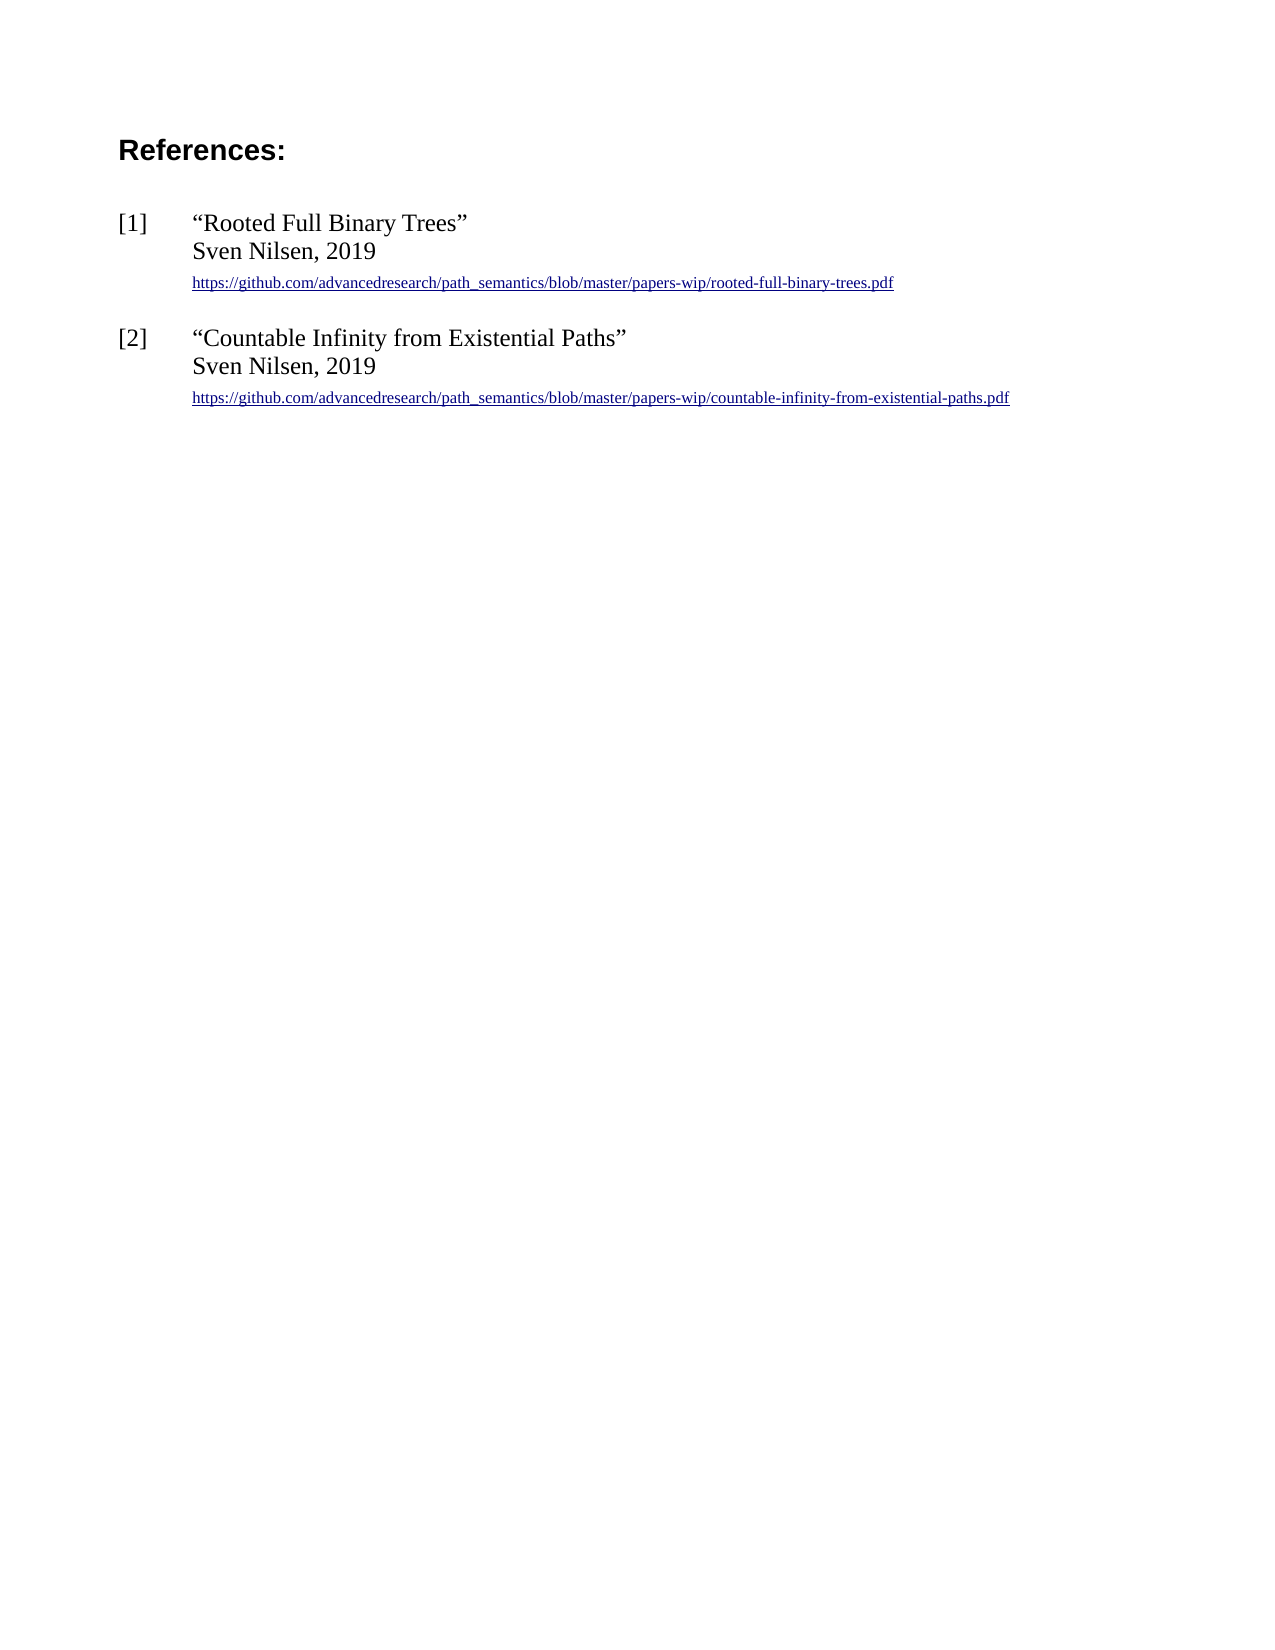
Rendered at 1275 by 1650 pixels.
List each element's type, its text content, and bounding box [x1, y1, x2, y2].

text [2] “Countable Infinity from Existential Paths” [118, 323, 1157, 351]
subtitle References: [118, 133, 1157, 166]
text [1] “Rooted Full Binary Trees” [118, 208, 1157, 236]
text Sven Nilsen, 2019 [118, 351, 1157, 380]
text Sven Nilsen, 2019 [118, 236, 1157, 265]
text https://github.com/advancedresearch/path_semantics/blob/master/papers-wip/rooted-full-binary-trees.pdf [118, 265, 1157, 294]
text https://github.com/advancedresearch/path_semantics/blob/master/papers-wip/countable-infinity-from-existential-paths.pdf [118, 380, 1157, 409]
